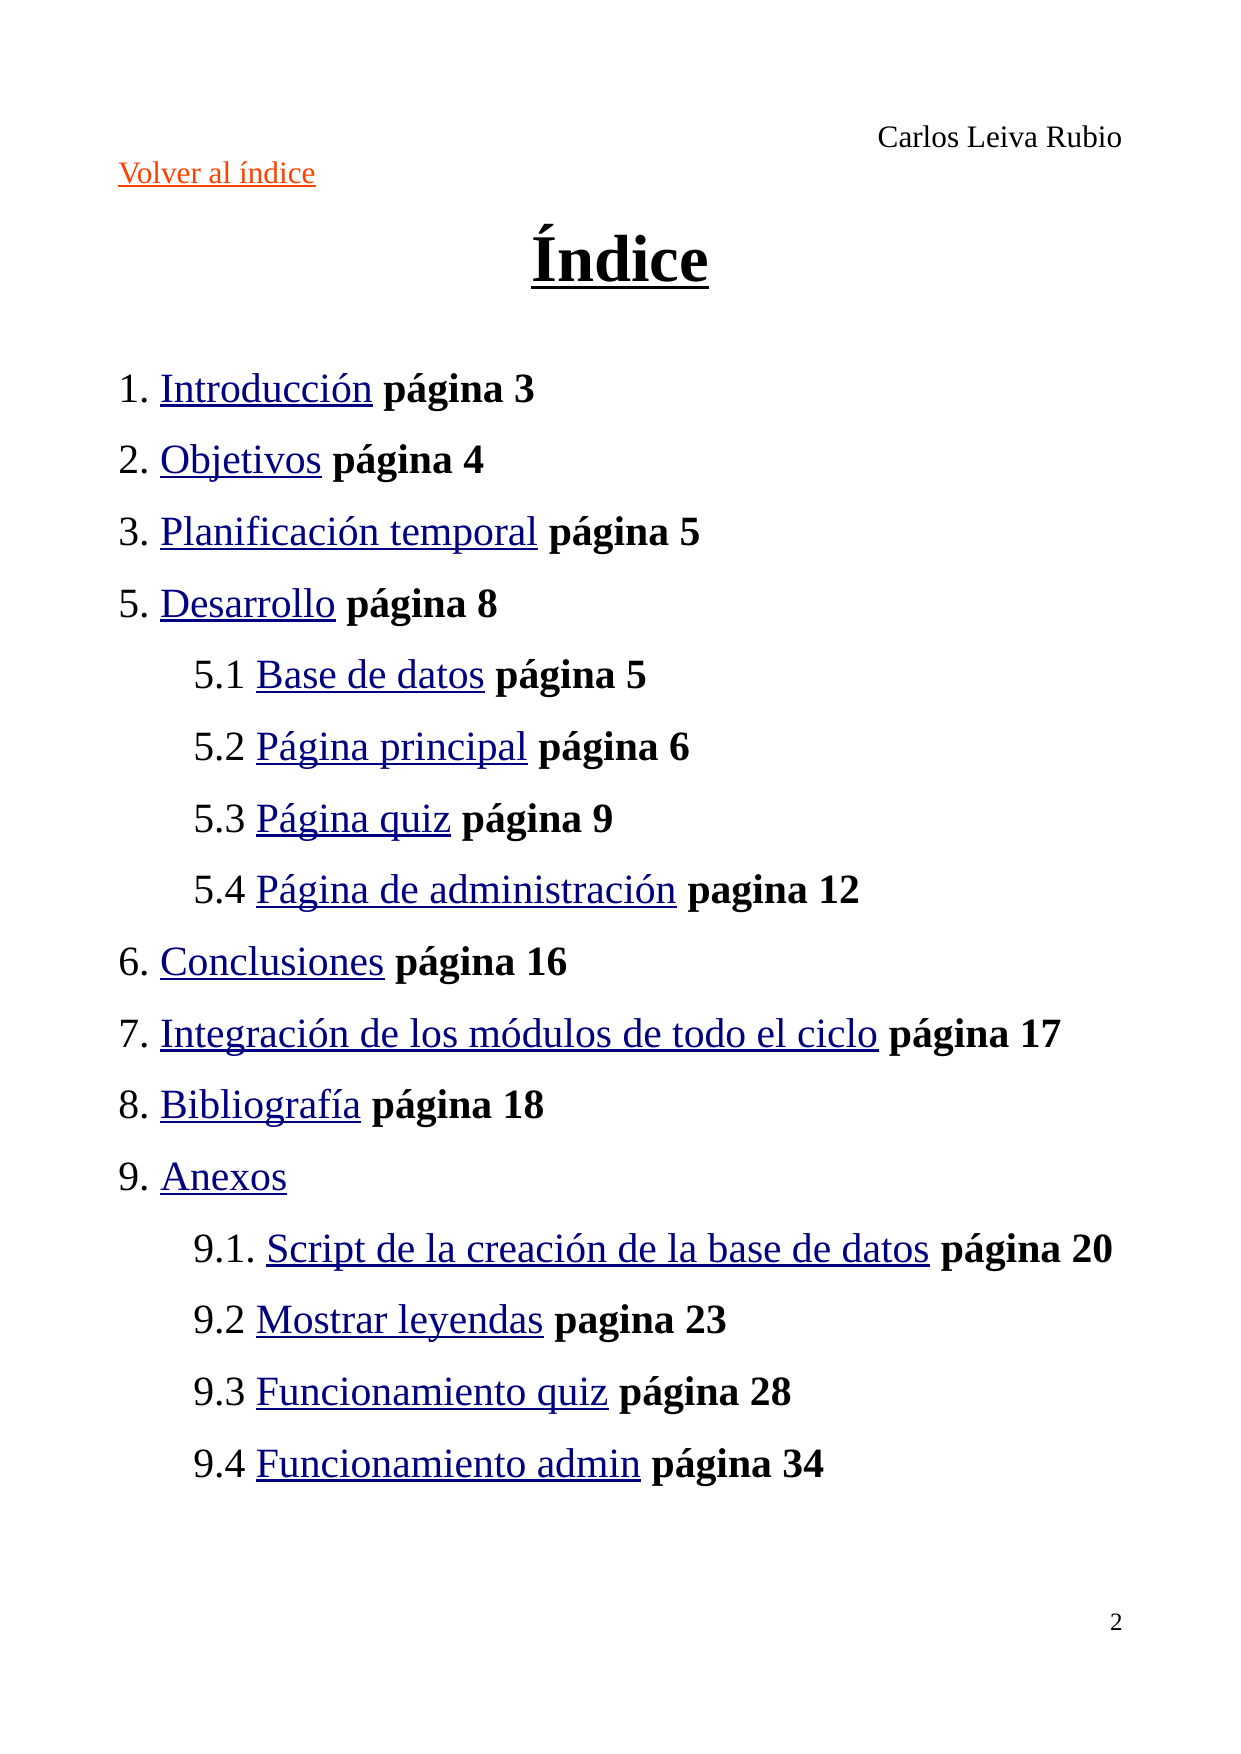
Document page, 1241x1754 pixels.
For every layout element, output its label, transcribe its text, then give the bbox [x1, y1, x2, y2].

text 9.3 Funcionamiento quiz página 28 [118, 1366, 1122, 1414]
text 3. Planificación temporal página 5 [118, 506, 1122, 554]
text 1. Introducción página 3 [118, 363, 1122, 411]
text 6. Conclusiones página 16 [118, 936, 1122, 984]
text 9.1. Script de la creación de la base de datos página 20 [118, 1223, 1122, 1271]
text 7. Integración de los módulos de todo el ciclo página 17 [118, 1008, 1122, 1056]
text 5.2 Página principal página 6 [118, 721, 1122, 769]
text 8. Bibliografía página 18 [118, 1080, 1122, 1128]
text 9.2 Mostrar leyendas pagina 23 [118, 1295, 1122, 1343]
text 5.4 Página de administración pagina 12 [118, 865, 1122, 913]
text 2. Objetivos página 4 [118, 435, 1122, 483]
text 5.1 Base de datos página 5 [118, 650, 1122, 698]
text Índice [118, 219, 1122, 296]
text 9. Anexos [118, 1151, 1122, 1199]
text 5.3 Página quiz página 9 [118, 793, 1122, 841]
text 5. Desarrollo página 8 [118, 578, 1122, 626]
text 9.4 Funcionamiento admin página 34 [118, 1438, 1122, 1486]
